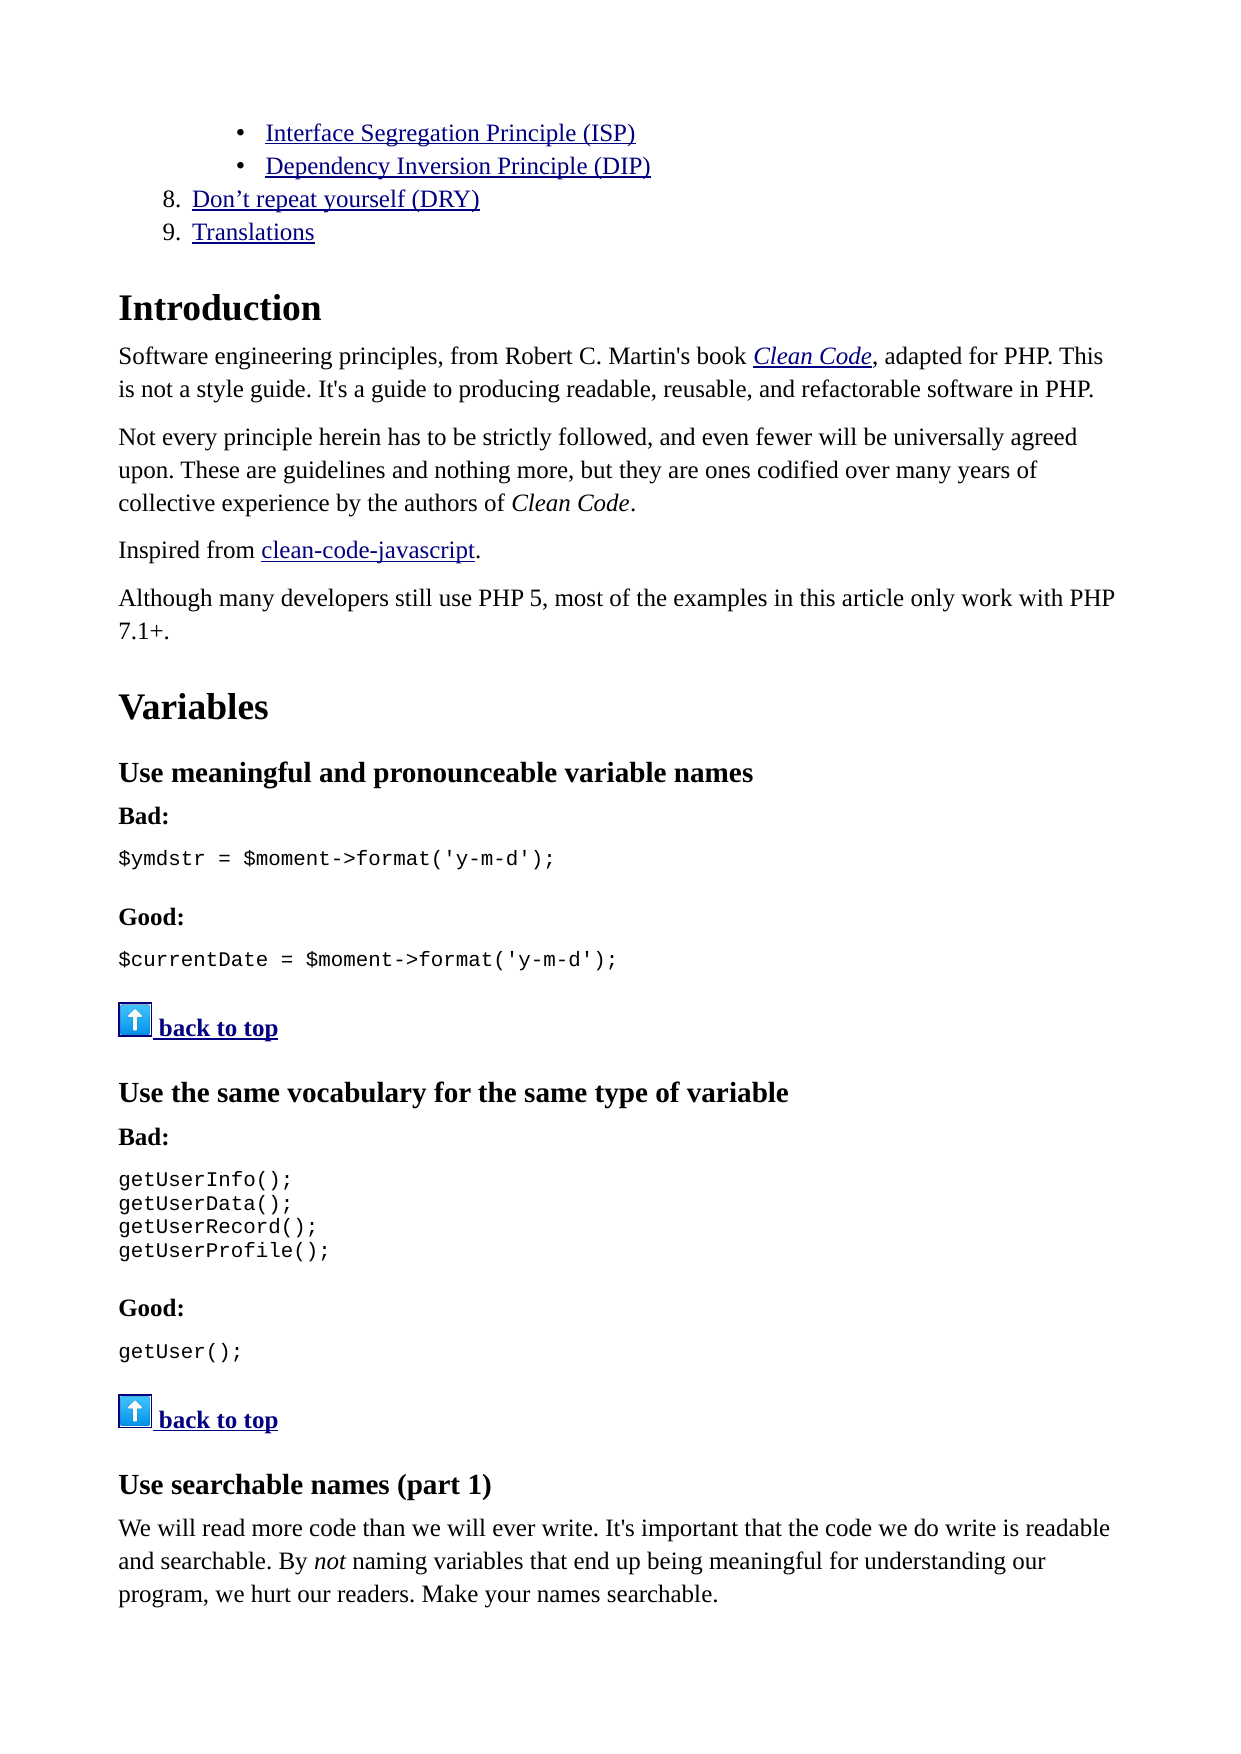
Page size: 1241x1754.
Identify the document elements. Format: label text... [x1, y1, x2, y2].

list Don’t repeat yourself (DRY) [162, 184, 1122, 213]
text Good: [118, 902, 1122, 930]
text $ymdstr = $moment->format('y-m-d'); [118, 848, 1122, 872]
text Bad: [118, 1122, 1122, 1150]
text getUserInfo(); [118, 1169, 1122, 1193]
subtitle Use the same vocabulary for the same type of variable [118, 1076, 1122, 1109]
text getUserRecord(); [118, 1216, 1122, 1240]
text Good: [118, 1293, 1122, 1322]
text Software engineering principles, from Robert C. Martin's book Clean Code, adapted for PHP. This is not a style guide. It's a guide to producing readable, reusable, and refactorable software in PHP. [118, 341, 1122, 403]
text Inspired from clean-code-javascript. [118, 536, 1122, 564]
text Bad: [118, 801, 1122, 829]
text back to top [118, 1002, 1122, 1042]
text back to top [118, 1394, 1122, 1434]
text getUser(); [118, 1341, 1122, 1364]
list Translations [162, 217, 1122, 246]
text Although many developers still use PHP 5, most of the examples in this article only work with PHP 7.1+. [118, 583, 1122, 645]
text We will read more code than we will ever write. It's important that the code we do write is readable and searchable. By not naming variables that end up being meaningful for understanding our program, we hurt our readers. Make your names searchable. [118, 1513, 1122, 1608]
text getUserProfile(); [118, 1240, 1122, 1264]
text $currentDate = $moment->format('y-m-d'); [118, 949, 1122, 973]
subtitle Variables [118, 684, 1122, 728]
subtitle Introduction [118, 286, 1122, 329]
picture [120, 1004, 151, 1035]
picture [120, 1396, 151, 1427]
list Dependency Inversion Principle (DIP) [236, 151, 1122, 180]
text getUserData(); [118, 1193, 1122, 1216]
subtitle Use searchable names (part 1) [118, 1467, 1122, 1501]
list Interface Segregation Principle (ISP) [236, 118, 1122, 147]
text Not every principle herein has to be strictly followed, and even fewer will be universally agreed upon. These are guidelines and nothing more, but they are ones codified over many years of collective experience by the authors of Clean Code. [118, 422, 1122, 517]
subtitle Use meaningful and pronounceable variable names [118, 755, 1122, 788]
